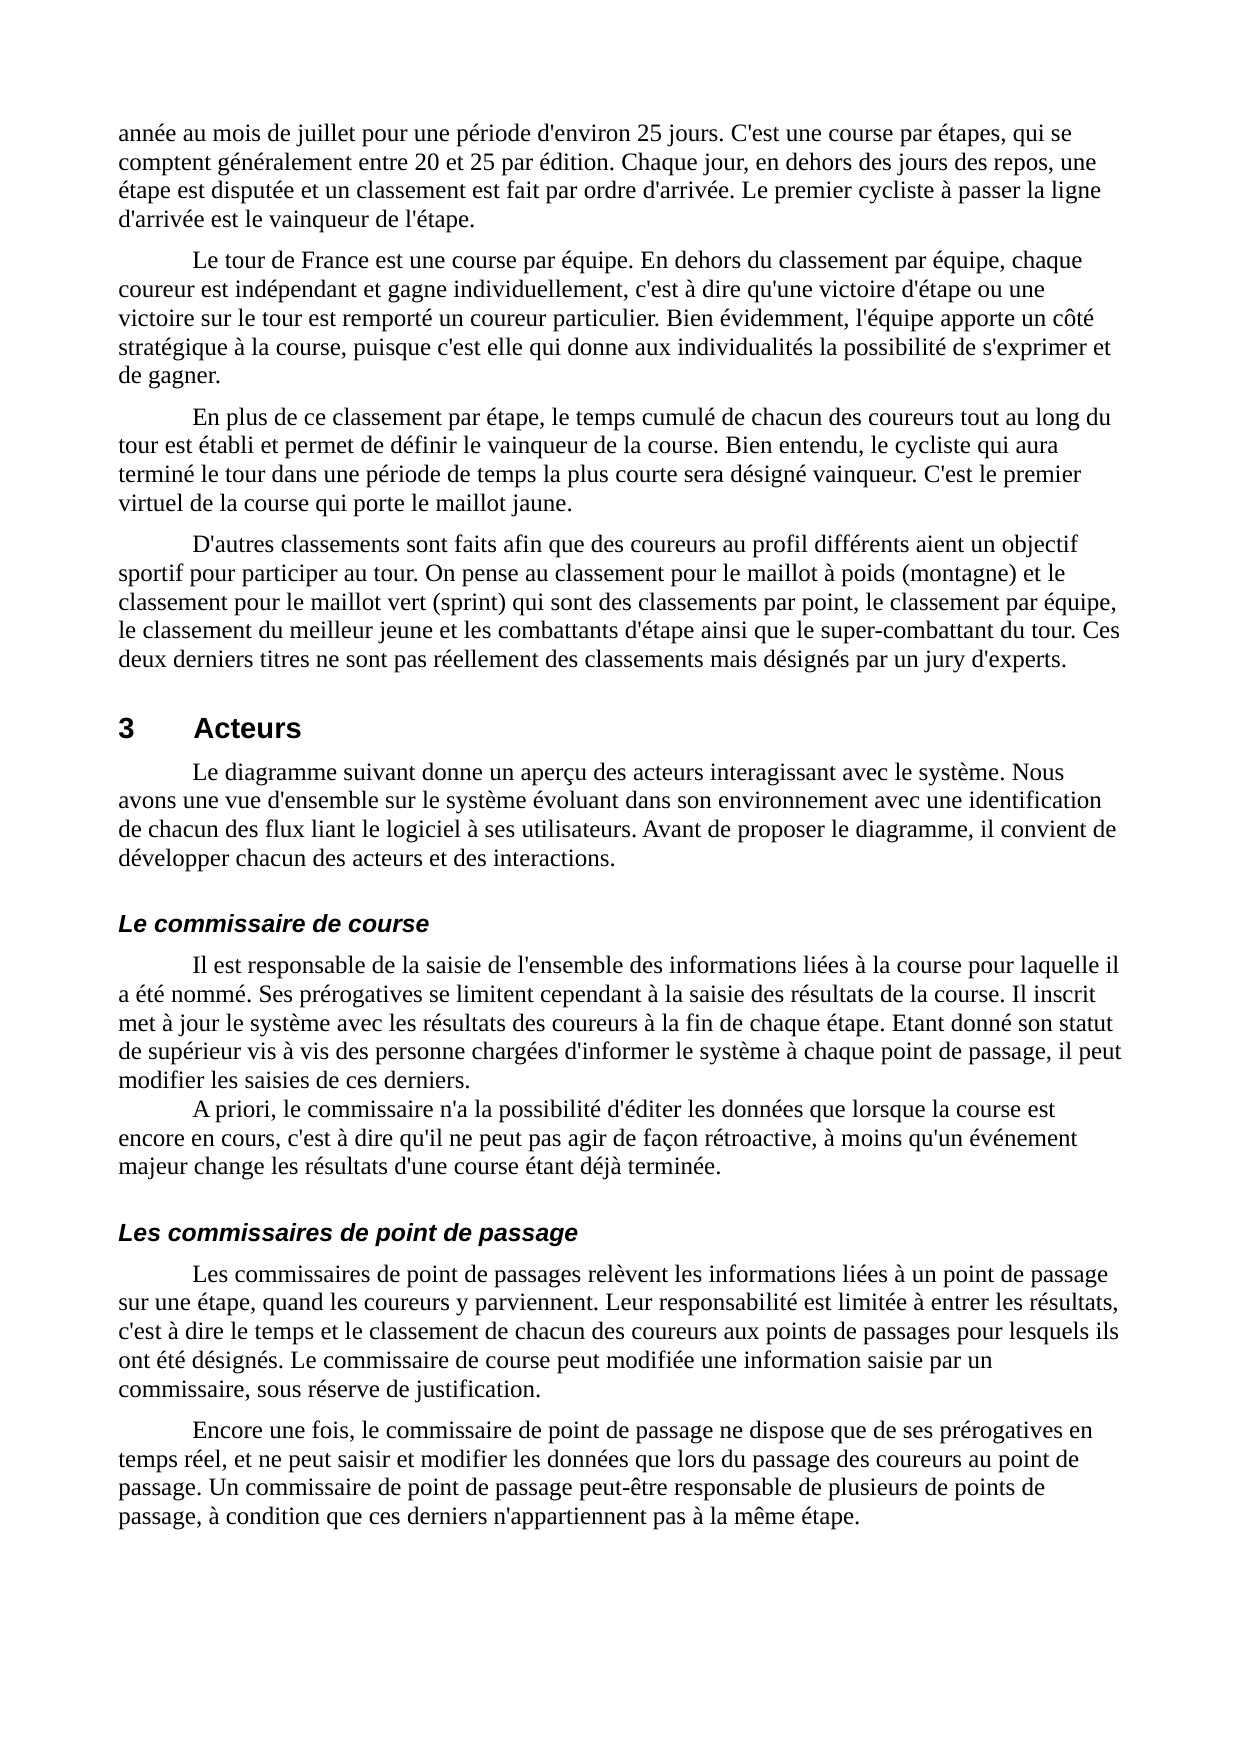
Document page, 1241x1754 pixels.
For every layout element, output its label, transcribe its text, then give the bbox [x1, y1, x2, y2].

subtitle Le commissaire de course [118, 909, 1122, 938]
text D'autres classements sont faits afin que des coureurs au profil différents aient un objectif sportif pour participer au tour. On pense au classement pour le maillot à poids (montagne) et le classement pour le maillot vert (sprint) qui sont des classements par point, le classement par équipe, le classement du meilleur jeune et les combattants d'étape ainsi que le super-combattant du tour. Ces deux derniers titres ne sont pas réellement des classements mais désignés par un jury d'experts. [118, 529, 1122, 673]
text Encore une fois, le commissaire de point de passage ne dispose que de ses prérogatives en temps réel, et ne peut saisir et modifier les données que lors du passage des coureurs au point de passage. Un commissaire de point de passage peut-être responsable de plusieurs de points de passage, à condition que ces derniers n'appartiennent pas à la même étape. [118, 1415, 1122, 1530]
subtitle Les commissaires de point de passage [118, 1218, 1122, 1246]
subtitle Acteurs [118, 711, 1122, 744]
text Le diagramme suivant donne un aperçu des acteurs interagissant avec le système. Nous avons une vue d'ensemble sur le système évoluant dans son environnement avec une identification de chacun des flux liant le logiciel à ses utilisateurs. Avant de proposer le diagramme, il convient de développer chacun des acteurs et des interactions. [118, 757, 1122, 872]
text Il est responsable de la saisie de l'ensemble des informations liées à la course pour laquelle il a été nommé. Ses prérogatives se limitent cependant à la saisie des résultats de la course. Il inscrit met à jour le système avec les résultats des coureurs à la fin de chaque étape. Etant donné son statut de supérieur vis à vis des personne chargées d'informer le système à chaque point de passage, il peut modifier les saisies de ces derniers. [118, 950, 1122, 1094]
text A priori, le commissaire n'a la possibilité d'éditer les données que lorsque la course est encore en cours, c'est à dire qu'il ne peut pas agir de façon rétroactive, à moins qu'un événement majeur change les résultats d'une course étant déjà terminée. [118, 1094, 1122, 1180]
text Les commissaires de point de passages relèvent les informations liées à un point de passage sur une étape, quand les coureurs y parviennent. Leur responsabilité est limitée à entrer les résultats, c'est à dire le temps et le classement de chacun des coureurs aux points de passages pour lesquels ils ont été désignés. Le commissaire de course peut modifiée une information saisie par un commissaire, sous réserve de justification. [118, 1259, 1122, 1402]
text année au mois de juillet pour une période d'environ 25 jours. C'est une course par étapes, qui se comptent généralement entre 20 et 25 par édition. Chaque jour, en dehors des jours des repos, une étape est disputée et un classement est fait par ordre d'arrivée. Le premier cycliste à passer la ligne d'arrivée est le vainqueur de l'étape. [118, 118, 1122, 233]
text En plus de ce classement par étape, le temps cumulé de chacun des coureurs tout au long du tour est établi et permet de définir le vainqueur de la course. Bien entendu, le cycliste qui aura terminé le tour dans une période de temps la plus courte sera désigné vainqueur. C'est le premier virtuel de la course qui porte le maillot jaune. [118, 402, 1122, 517]
text Le tour de France est une course par équipe. En dehors du classement par équipe, chaque coureur est indépendant et gagne individuellement, c'est à dire qu'une victoire d'étape ou une victoire sur le tour est remporté un coureur particulier. Bien évidemment, l'équipe apporte un côté stratégique à la course, puisque c'est elle qui donne aux individualités la possibilité de s'exprimer et de gagner. [118, 246, 1122, 389]
